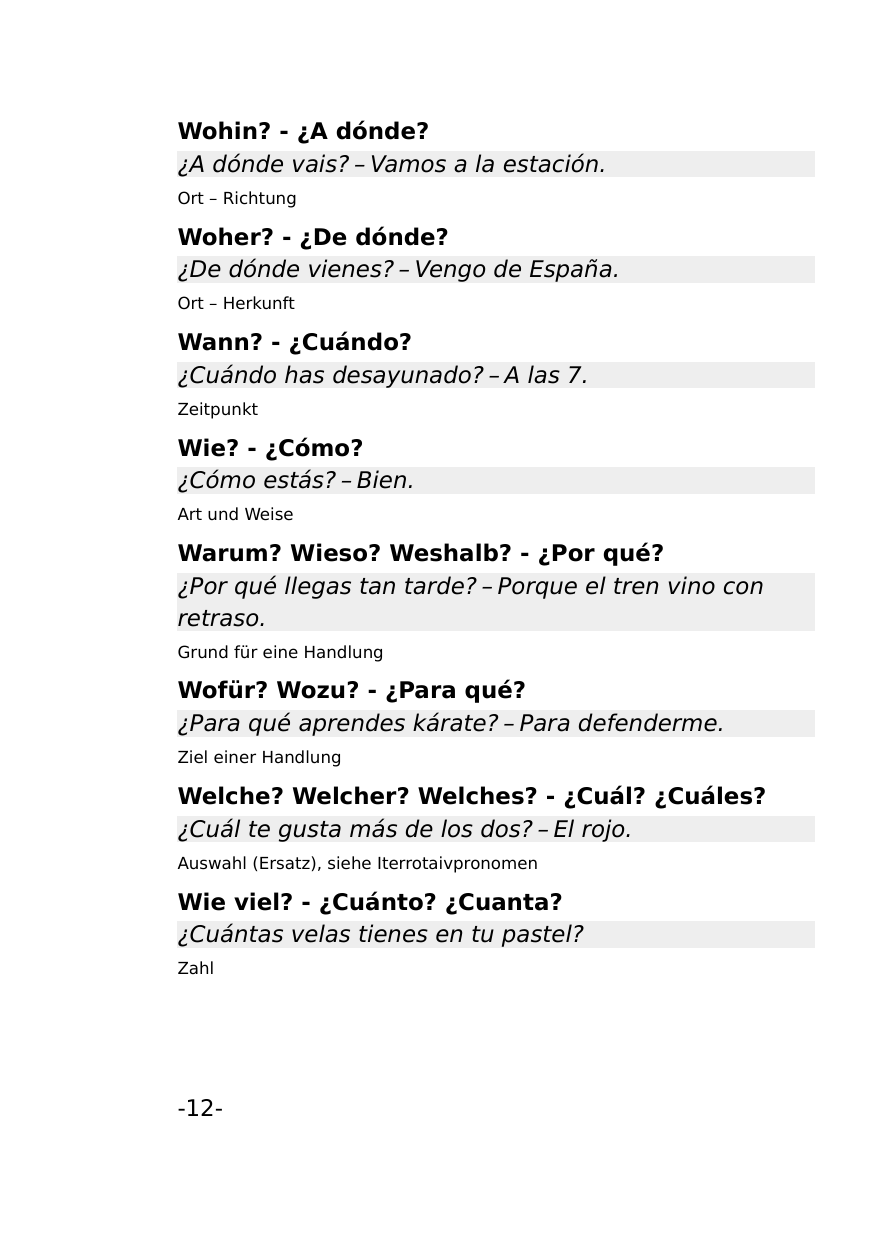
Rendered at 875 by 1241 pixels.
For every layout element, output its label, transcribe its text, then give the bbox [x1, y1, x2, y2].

text ¿Por qué llegas tan tarde? – Porque el tren vino con retraso. [177, 573, 815, 631]
text ¿Para qué aprendes kárate? – Para defenderme. [177, 710, 815, 737]
text Warum? Wieso? Weshalb? - ¿Por qué? [177, 540, 815, 567]
text Wann? - ¿Cuándo? [177, 329, 815, 356]
text Zeitpunkt [177, 400, 815, 419]
text ¿Cuándo has desayunado? – A las 7. [177, 362, 815, 388]
text Wie? - ¿Cómo? [177, 435, 815, 461]
text Ort – Herkunft [177, 294, 815, 313]
text ¿Cómo estás? – Bien. [177, 467, 815, 494]
text ¿Cuál te gusta más de los dos? – El rojo. [177, 816, 815, 842]
text Auswahl (Ersatz), siehe Iterrotaivpronomen [177, 854, 815, 873]
text ¿De dónde vienes? – Vengo de España. [177, 256, 815, 283]
text Welche? Welcher? Welches? - ¿Cuál? ¿Cuáles? [177, 783, 815, 810]
text Ort – Richtung [177, 189, 815, 208]
text Grund für eine Handlung [177, 643, 815, 662]
text ¿A dónde vais? – Vamos a la estación. [177, 151, 815, 177]
text Art und Weise [177, 505, 815, 524]
text Wofür? Wozu? - ¿Para qué? [177, 678, 815, 704]
text Zahl [177, 959, 815, 979]
text ¿Cuántas velas tienes en tu pastel? [177, 921, 815, 948]
text Wie viel? - ¿Cuánto? ¿Cuanta? [177, 889, 815, 915]
text Woher? - ¿De dónde? [177, 224, 815, 250]
text Ziel einer Handlung [177, 748, 815, 768]
text Wohin? - ¿A dónde? [177, 118, 815, 145]
